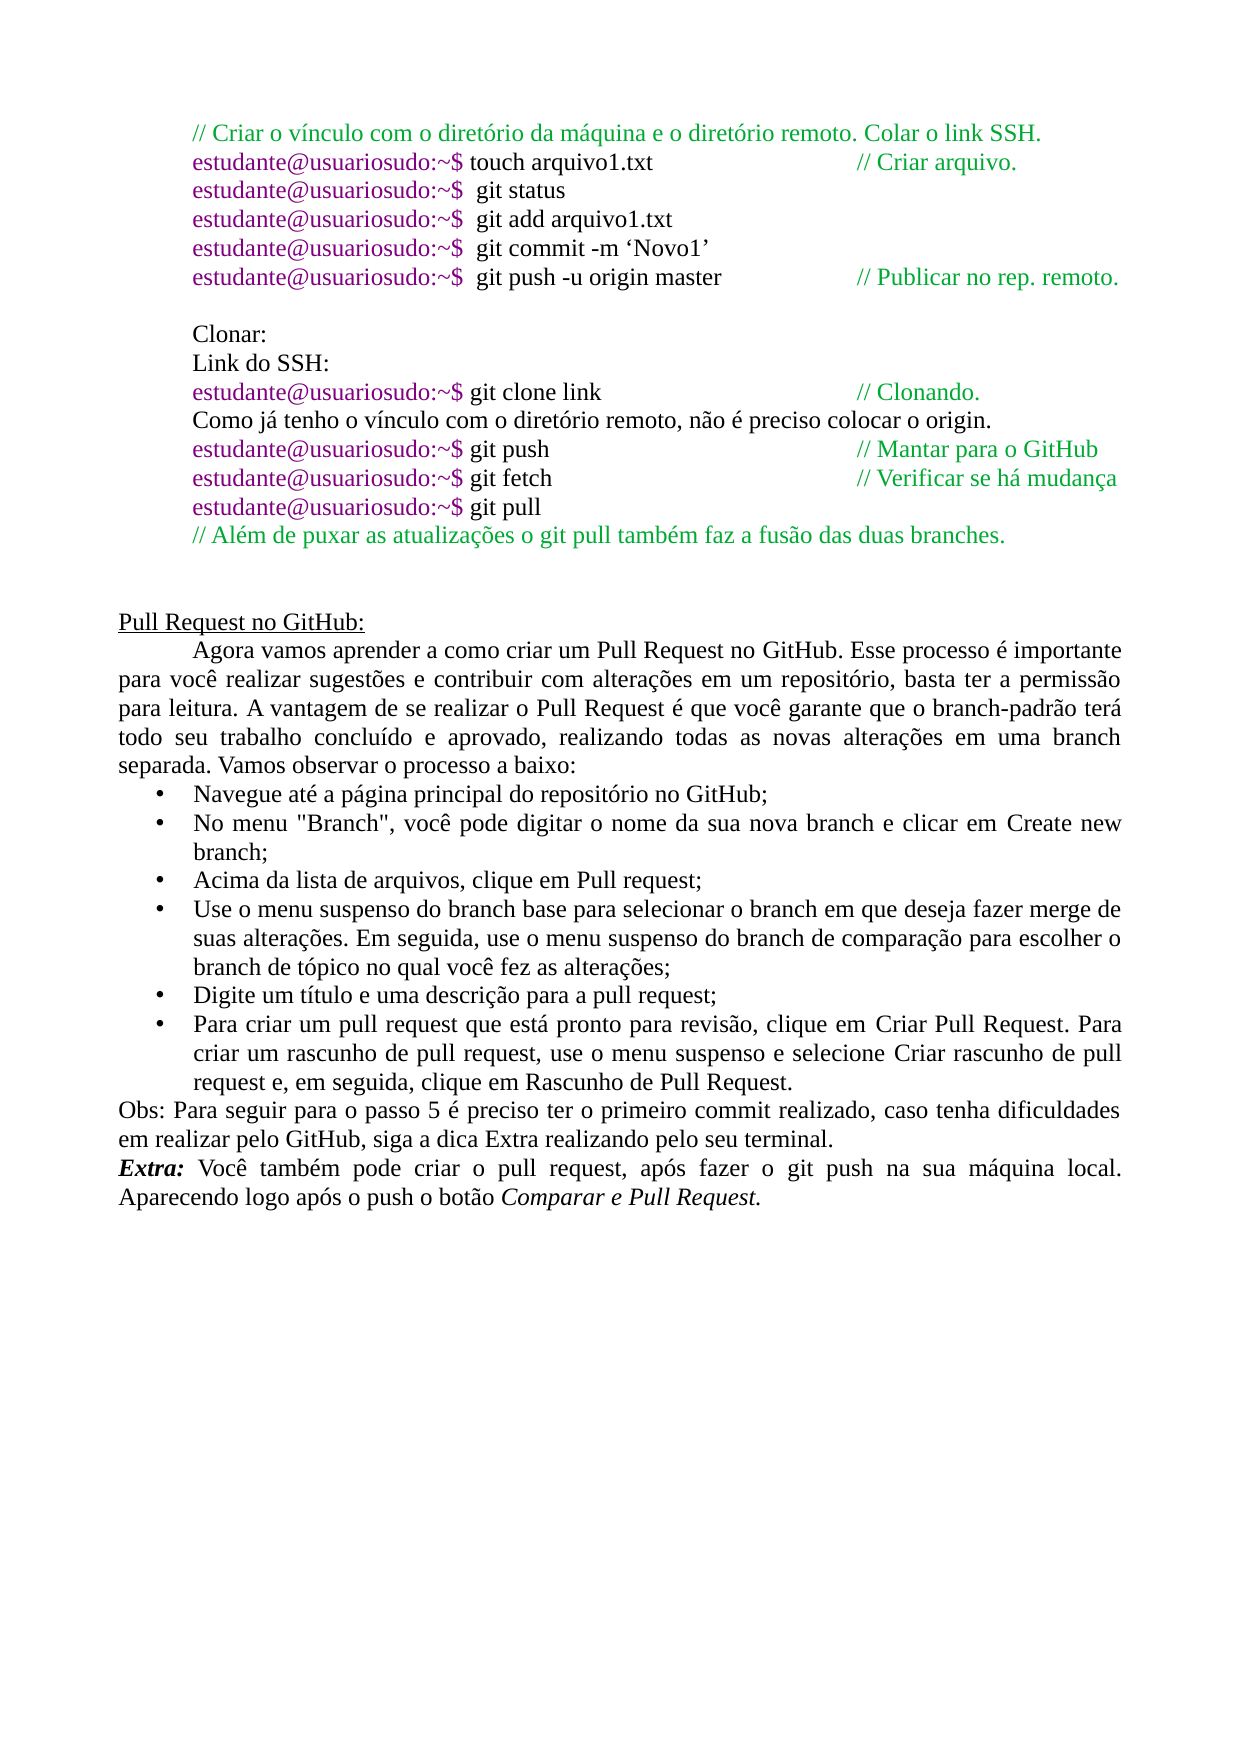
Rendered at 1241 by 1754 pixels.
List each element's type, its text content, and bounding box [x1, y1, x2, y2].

text Pull Request no GitHub: [118, 607, 1122, 636]
list Use o menu suspenso do branch base para selecionar o branch em que deseja fazer merge de suas alterações. Em seguida, use o menu suspenso do branch de comparação para escolher o branch de tópico no qual você fez as alterações; [156, 894, 1122, 981]
text Link do SSH: [118, 348, 1122, 377]
text estudante@usuariosudo:~$ git commit -m ‘Novo1’ [118, 233, 1122, 262]
text estudante@usuariosudo:~$ git status [118, 176, 1122, 204]
list Digite um título e uma descrição para a pull request; [156, 981, 1122, 1009]
text estudante@usuariosudo:~$ git push -u origin master // Publicar no rep. remoto. [118, 262, 1122, 291]
text estudante@usuariosudo:~$ git pull [118, 492, 1122, 521]
text Clonar: [118, 319, 1122, 348]
text estudante@usuariosudo:~$ git push // Mantar para o GitHub [118, 434, 1122, 463]
list Acima da lista de arquivos, clique em Pull request; [156, 866, 1122, 894]
text // Criar o vínculo com o diretório da máquina e o diretório remoto. Colar o link SSH. [118, 118, 1122, 147]
text Agora vamos aprender a como criar um Pull Request no GitHub. Esse processo é importante para você realizar sugestões e contribuir com alterações em um repositório, basta ter a permissão para leitura. A vantagem de se realizar o Pull Request é que você garante que o branch-padrão terá todo seu trabalho concluído e aprovado, realizando todas as novas alterações em uma branch separada. Vamos observar o processo a baixo: [118, 636, 1122, 779]
text estudante@usuariosudo:~$ git clone link // Clonando. [118, 377, 1122, 406]
text Como já tenho o vínculo com o diretório remoto, não é preciso colocar o origin. [118, 406, 1122, 434]
text // Além de puxar as atualizações o git pull também faz a fusão das duas branches. [118, 521, 1122, 549]
text Obs: Para seguir para o passo 5 é preciso ter o primeiro commit realizado, caso tenha dificuldades em realizar pelo GitHub, siga a dica Extra realizando pelo seu terminal. [118, 1096, 1122, 1153]
list Para criar um pull request que está pronto para revisão, clique em Criar Pull Request. Para criar um rascunho de pull request, use o menu suspenso e selecione Criar rascunho de pull request e, em seguida, clique em Rascunho de Pull Request. [156, 1009, 1122, 1096]
list No menu "Branch", você pode digitar o nome da sua nova branch e clicar em Create new branch; [156, 808, 1122, 866]
list Navegue até a página principal do repositório no GitHub; [156, 779, 1122, 808]
text Extra: Você também pode criar o pull request, após fazer o git push na sua máquina local. Aparecendo logo após o push o botão Comparar e Pull Request. [118, 1153, 1122, 1211]
text estudante@usuariosudo:~$ git fetch // Verificar se há mudança [118, 463, 1122, 492]
text estudante@usuariosudo:~$ touch arquivo1.txt // Criar arquivo. [118, 147, 1122, 176]
text estudante@usuariosudo:~$ git add arquivo1.txt [118, 204, 1122, 233]
